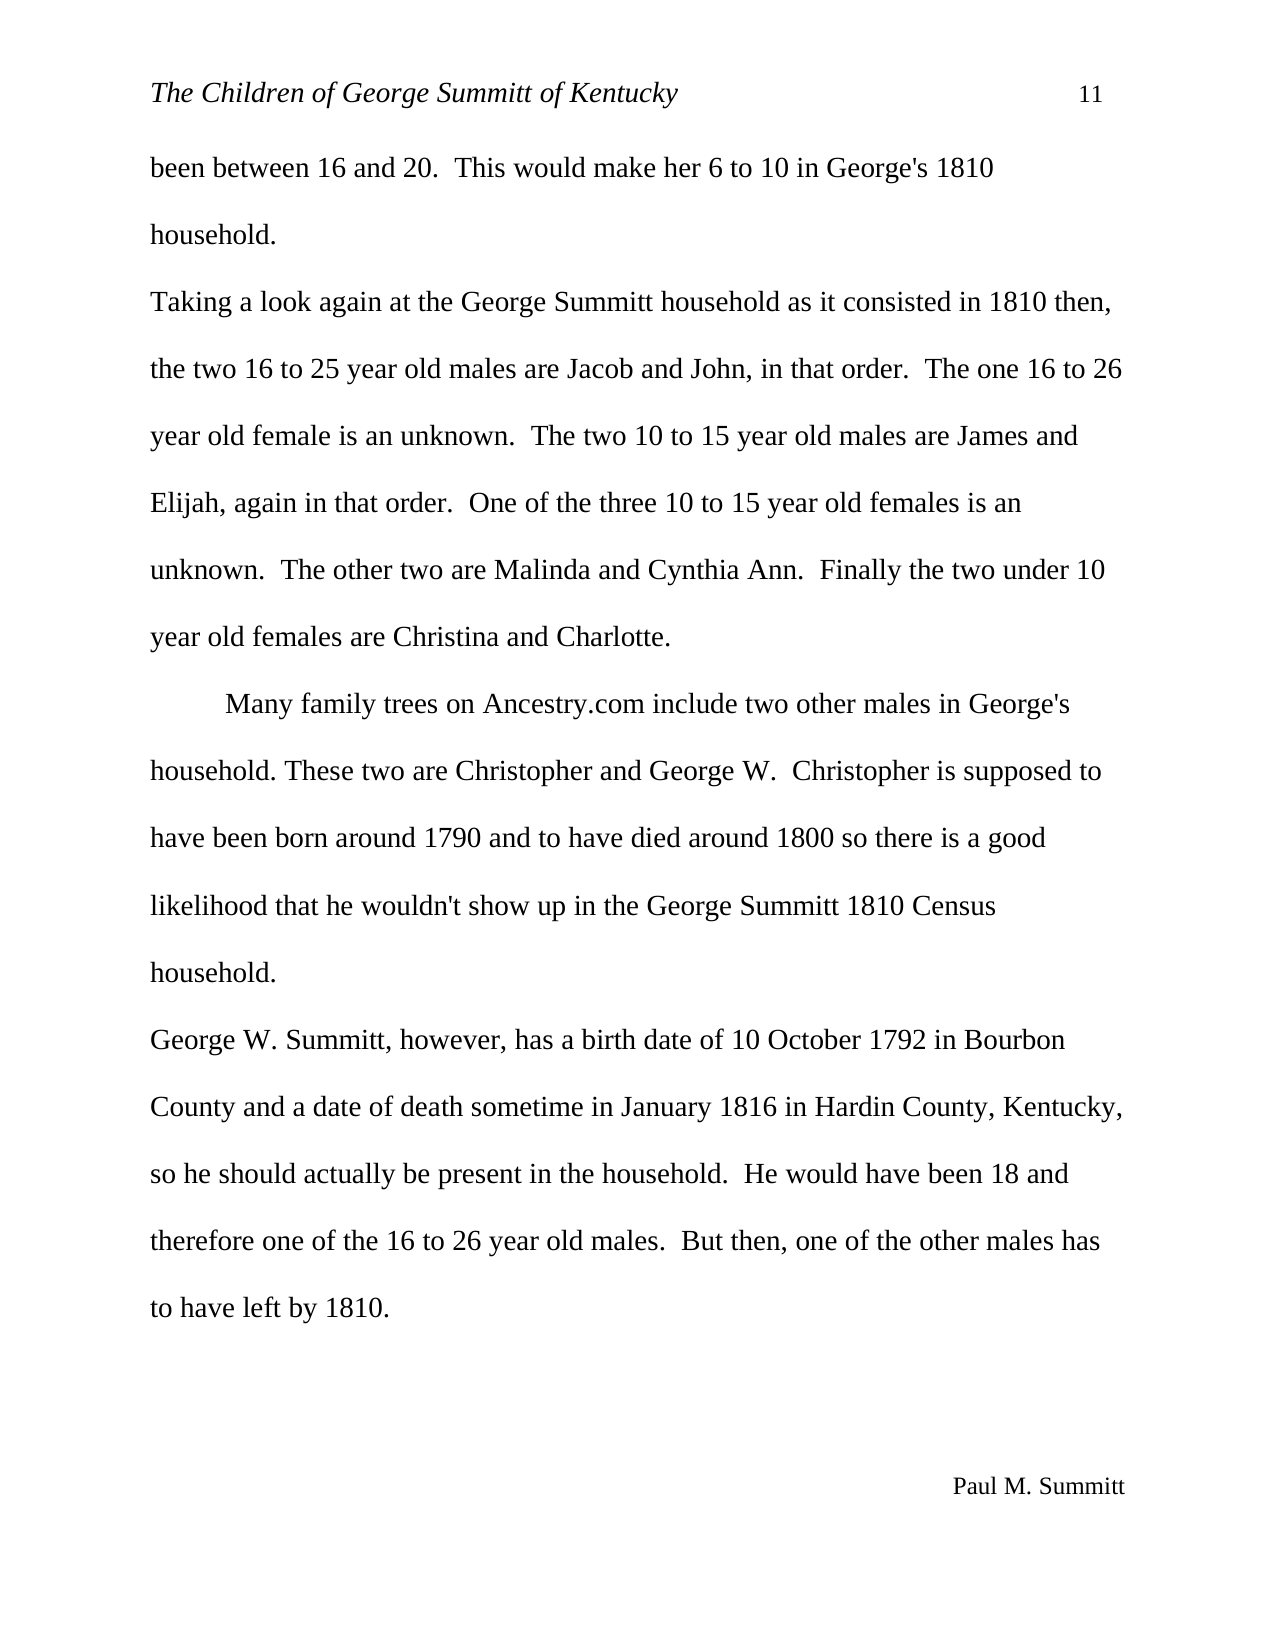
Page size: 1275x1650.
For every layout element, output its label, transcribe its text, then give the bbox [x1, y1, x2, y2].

text been between 16 and 20. This would make her 6 to 10 in George's 1810 household. [150, 150, 1125, 251]
text Taking a look again at the George Summitt household as it consisted in 1810 then, the two 16 to 25 year old males are Jacob and John, in that order. The one 16 to 26 year old female is an unknown. The two 10 to 15 year old males are James and Elijah, again in that order. One of the three 10 to 15 year old females is an unknown. The other two are Malinda and Cynthia Ann. Finally the two under 10 year old females are Christina and Charlotte. [150, 284, 1125, 653]
text Many family trees on Ancestry.com include two other males in George's household. These two are Christopher and George W. Christopher is supposed to have been born around 1790 and to have died around 1800 so there is a good likelihood that he wouldn't show up in the George Summitt 1810 Census household. [150, 687, 1125, 988]
text George W. Summitt, however, has a birth date of 10 October 1792 in Bourbon County and a date of death sometime in January 1816 in Hardin County, Kentucky, so he should actually be present in the household. He would have been 18 and therefore one of the 16 to 26 year old males. But then, one of the other males has to have left by 1810. [150, 1022, 1125, 1324]
